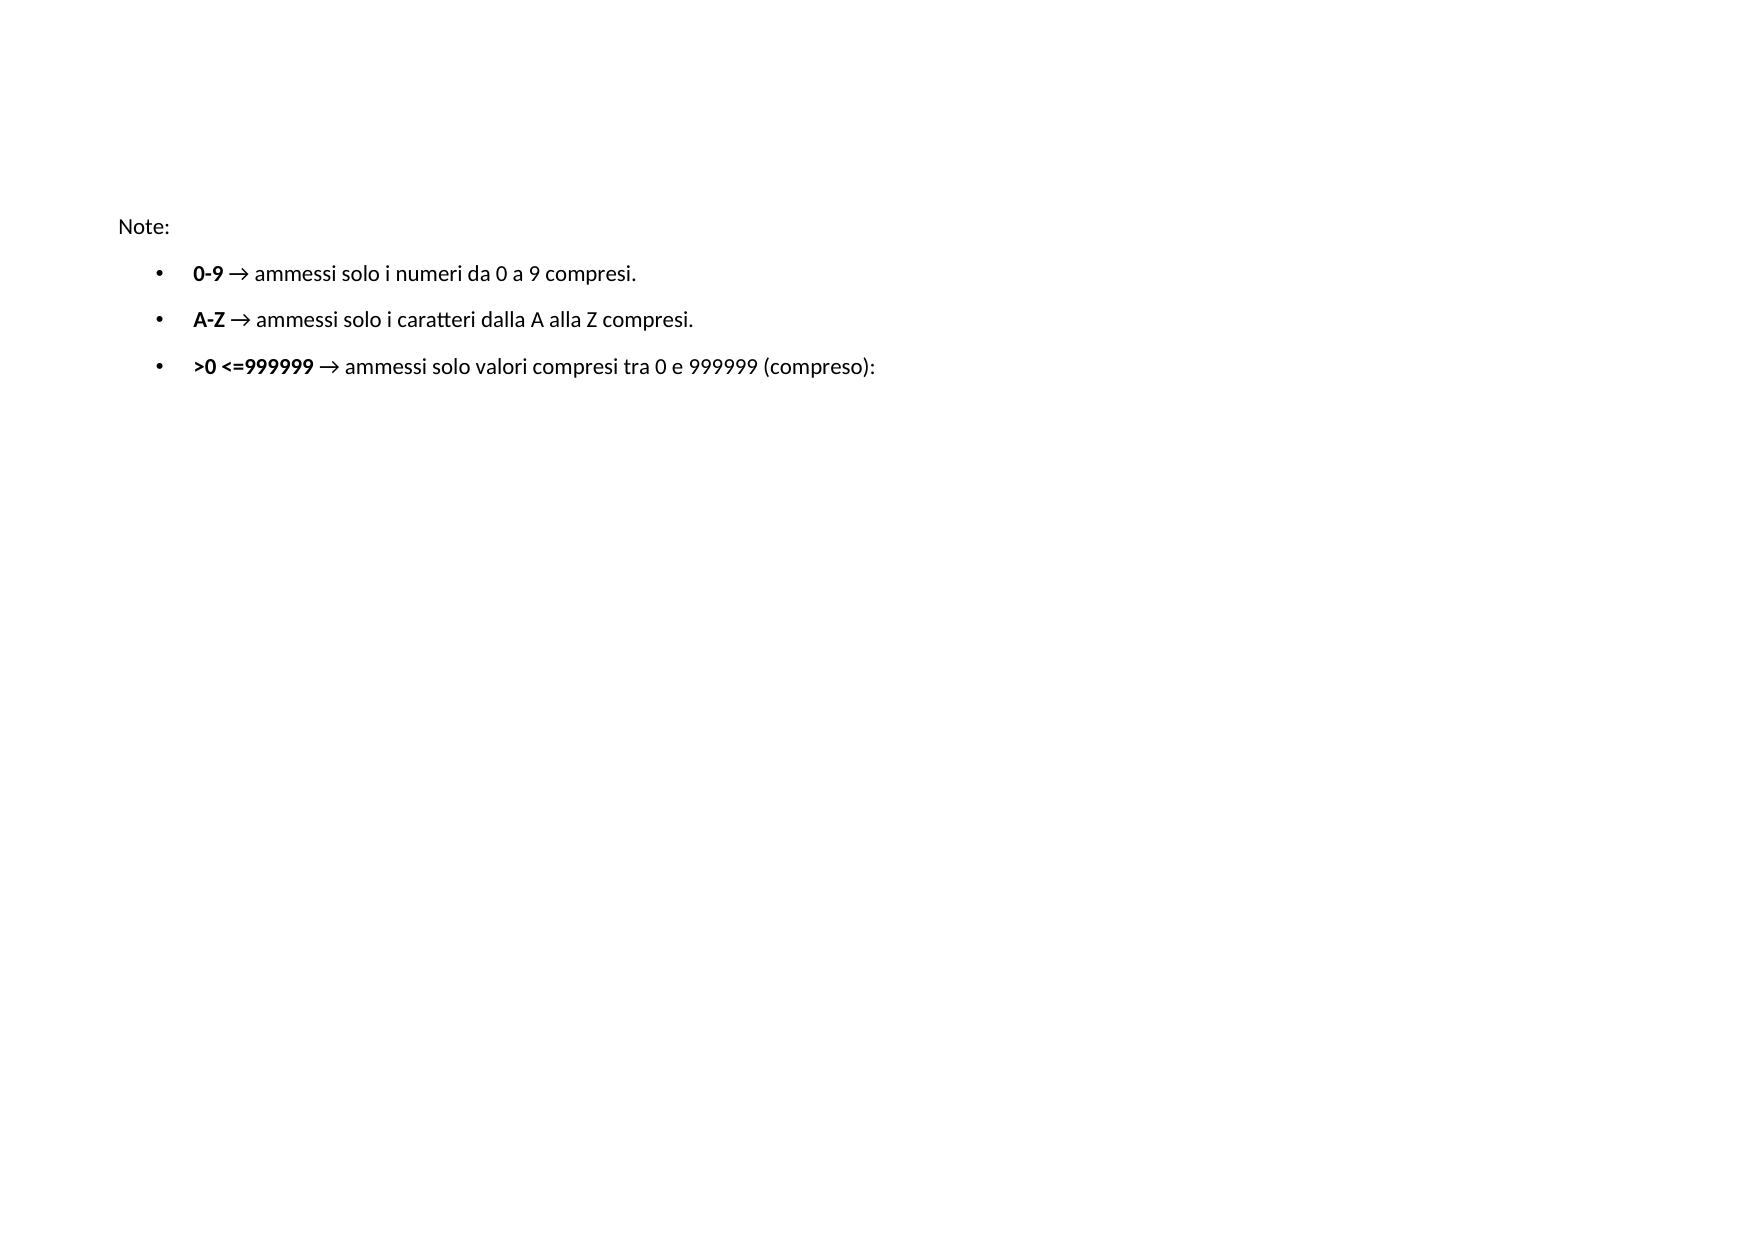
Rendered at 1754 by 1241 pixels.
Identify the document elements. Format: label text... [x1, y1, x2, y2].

list 0-9 → ammessi solo i numeri da 0 a 9 compresi. [156, 259, 1606, 287]
list A-Z → ammessi solo i caratteri dalla A alla Z compresi. [156, 306, 1606, 334]
list >0 <=999999 → ammessi solo valori compresi tra 0 e 999999 (compreso): [156, 352, 1606, 381]
text Note: [118, 212, 1606, 240]
